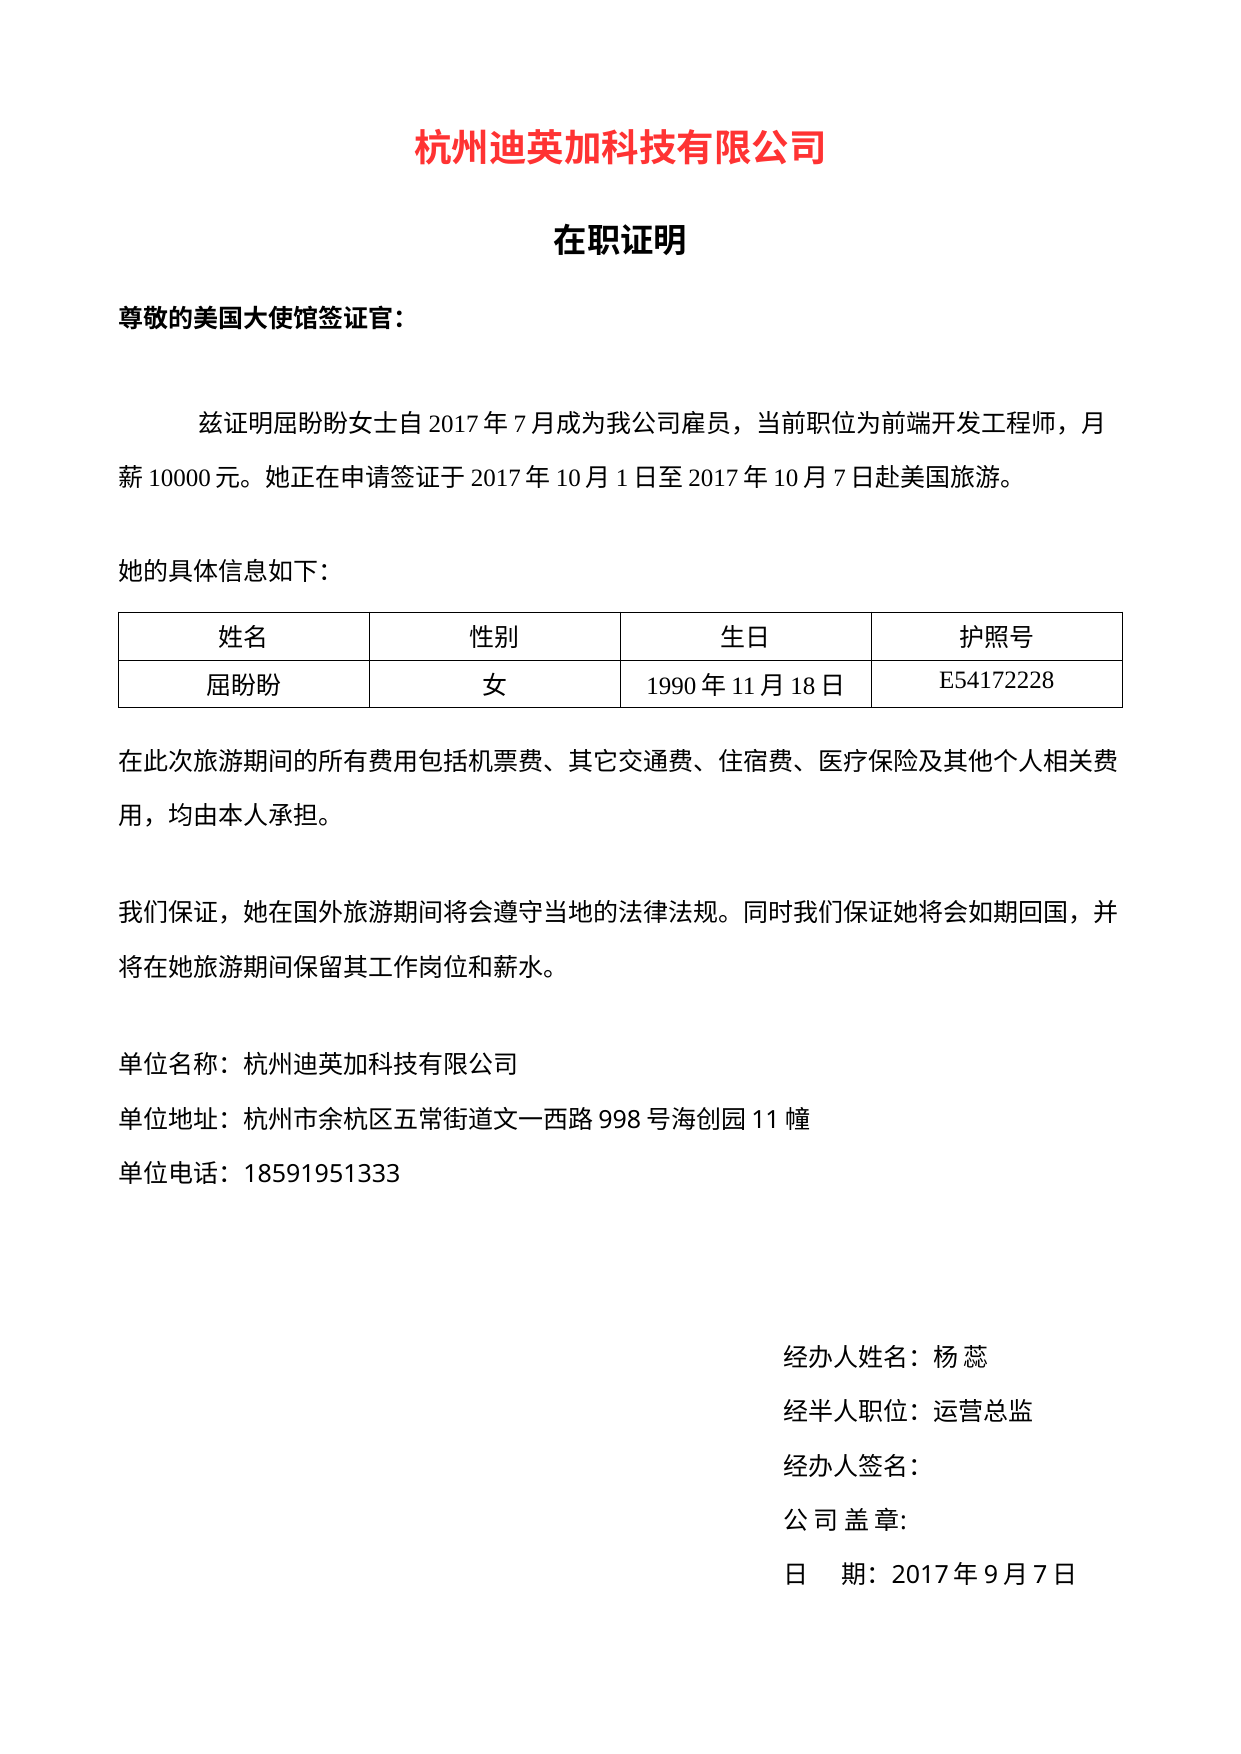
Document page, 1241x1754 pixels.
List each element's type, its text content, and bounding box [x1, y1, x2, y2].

table_cell 女 [370, 661, 620, 707]
table_cell 1990年11月18日 [621, 661, 871, 707]
text 尊敬的美国大使馆签证官： [118, 298, 1122, 335]
table_cell E54172228 [872, 661, 1122, 707]
text 我们保证，她在国外旅游期间将会遵守当地的法律法规。同时我们保证她将会如期回国，并将在她旅游期间保留其工作岗位和薪水。 [118, 893, 1122, 983]
text 单位电话：18591951333 [118, 1153, 1122, 1190]
table_header 姓名 [119, 613, 369, 659]
table_header 护照号 [872, 613, 1122, 659]
text 经办人签名： [118, 1446, 1122, 1482]
table_header 性别 [370, 613, 620, 659]
table_header 生日 [621, 613, 871, 659]
table_cell 屈盼盼 [119, 661, 369, 707]
text 单位名称：杭州迪英加科技有限公司 [118, 1045, 1122, 1081]
text 日 期：2017年9月7日 [118, 1555, 1122, 1591]
text 经半人职位：运营总监 [118, 1392, 1122, 1428]
text 在此次旅游期间的所有费用包括机票费、其它交通费、住宿费、医疗保险及其他个人相关费用，均由本人承担。 [118, 741, 1122, 832]
text 兹证明屈盼盼女士自2017年7月成为我公司雇员，当前职位为前端开发工程师，月薪10000元。她正在申请签证于2017年10月1日至2017年10月7日赴美国旅游。 [118, 403, 1122, 494]
text 经办人姓名：杨 蕊 [118, 1337, 1122, 1373]
text 她的具体信息如下： [118, 551, 1122, 588]
text 在职证明 [118, 214, 1122, 262]
text 公 司 盖 章: [118, 1500, 1122, 1537]
text 单位地址：杭州市余杭区五常街道文一西路998号海创园11幢 [118, 1099, 1122, 1135]
